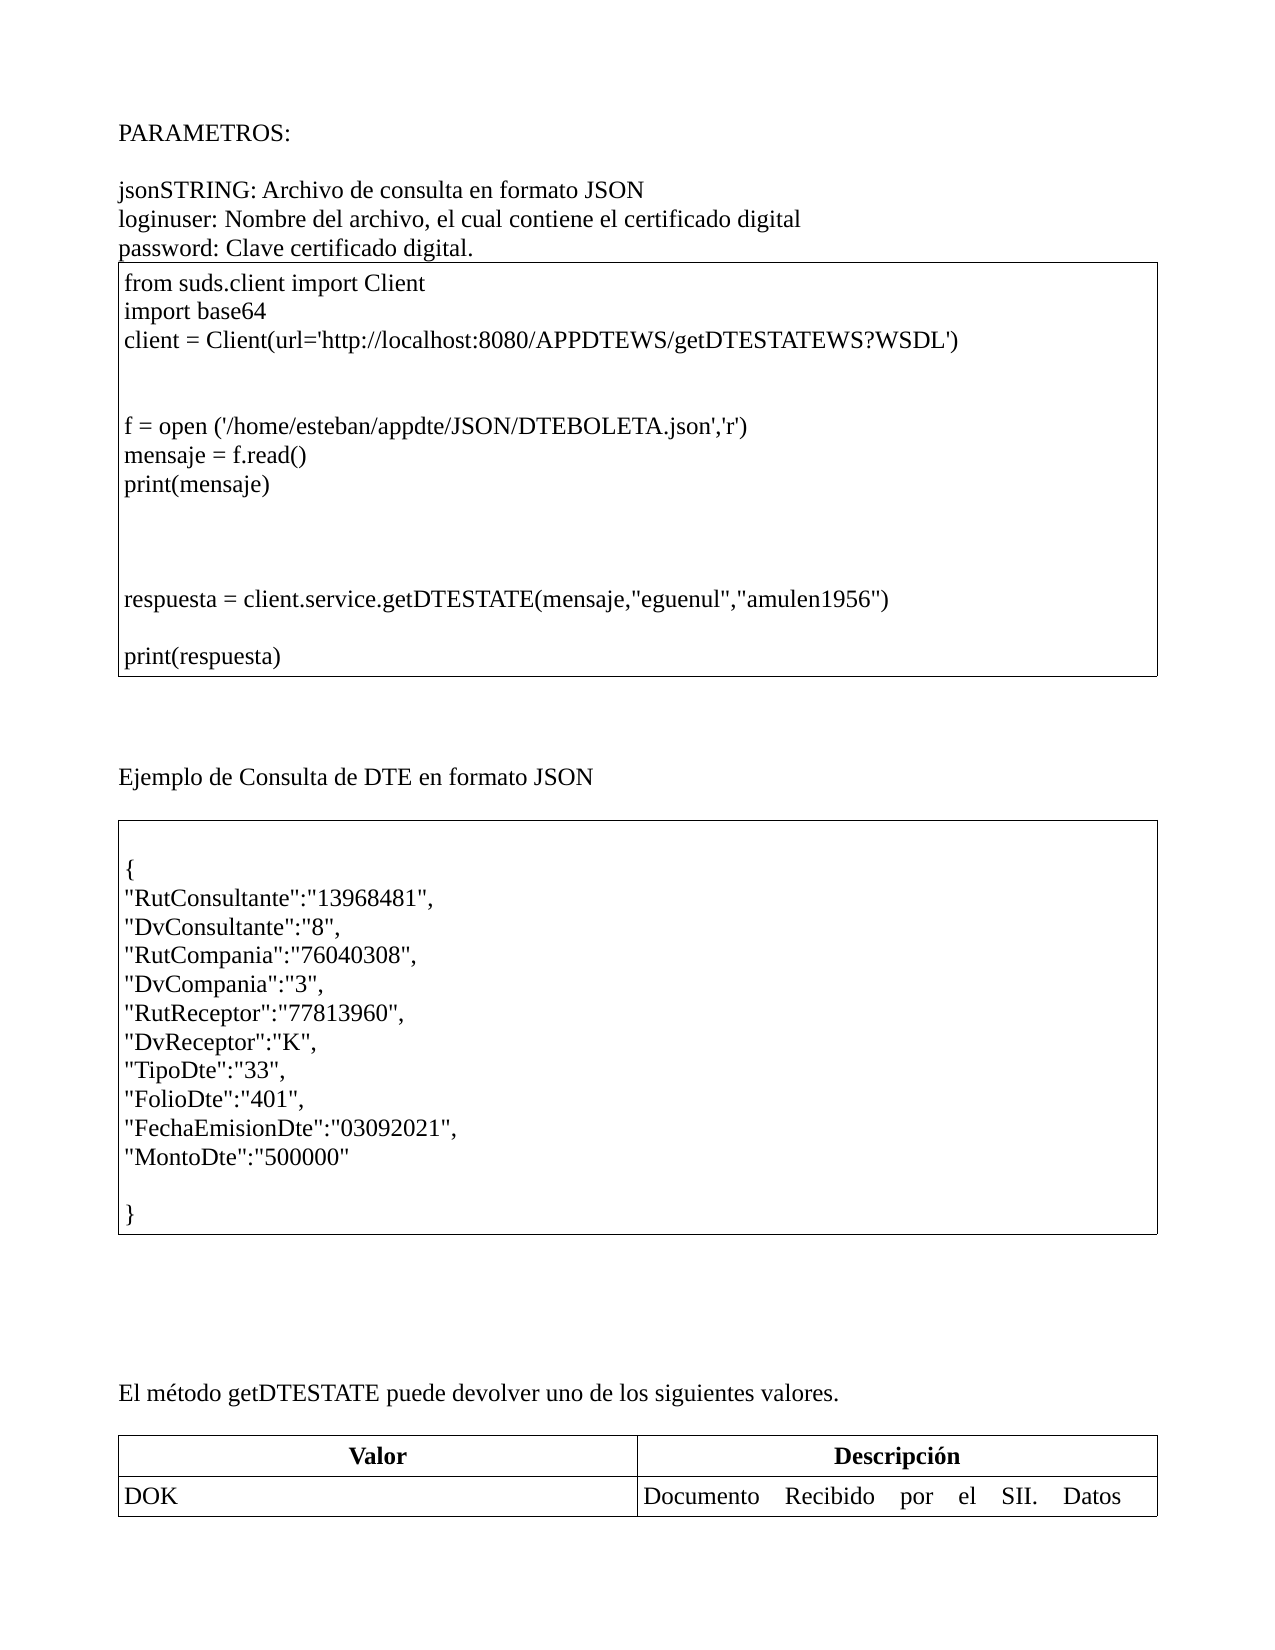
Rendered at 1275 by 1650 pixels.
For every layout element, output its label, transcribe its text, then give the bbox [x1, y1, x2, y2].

table_cell DOK [119, 1477, 637, 1516]
text loginuser: Nombre del archivo, el cual contiene el certificado digital [118, 204, 1157, 233]
text password: Clave certificado digital. [118, 233, 1157, 262]
table_header Valor [119, 1436, 637, 1476]
table_header Descripción [638, 1436, 1157, 1476]
table_header from suds.client import Client import base64 client = Client(url='http://localhost:8080/APPDTEWS/getDTESTATEWS?WSDL') f = open ('/home/esteban/appdte/JSON/DTEBOLETA.json','r') mensaje = f.read() print(mensaje) respuesta = client.service.getDTESTATE(mensaje,"eguenul","amulen1956") print(respuesta) [119, 263, 1157, 676]
text El método getDTESTATE puede devolver uno de los siguientes valores. [118, 1378, 1157, 1406]
text PARAMETROS: [118, 118, 1157, 147]
text jsonSTRING: Archivo de consulta en formato JSON [118, 176, 1157, 204]
table_header { "RutConsultante":"13968481", "DvConsultante":"8", "RutCompania":"76040308", "DvCompania":"3", "RutReceptor":"77813960", "DvReceptor":"K", "TipoDte":"33", "FolioDte":"401", "FechaEmisionDte":"03092021", "MontoDte":"500000" } [119, 821, 1157, 1234]
text Ejemplo de Consulta de DTE en formato JSON [118, 762, 1157, 791]
table_cell Documento Recibido por el SII. Datos [638, 1477, 1157, 1516]
